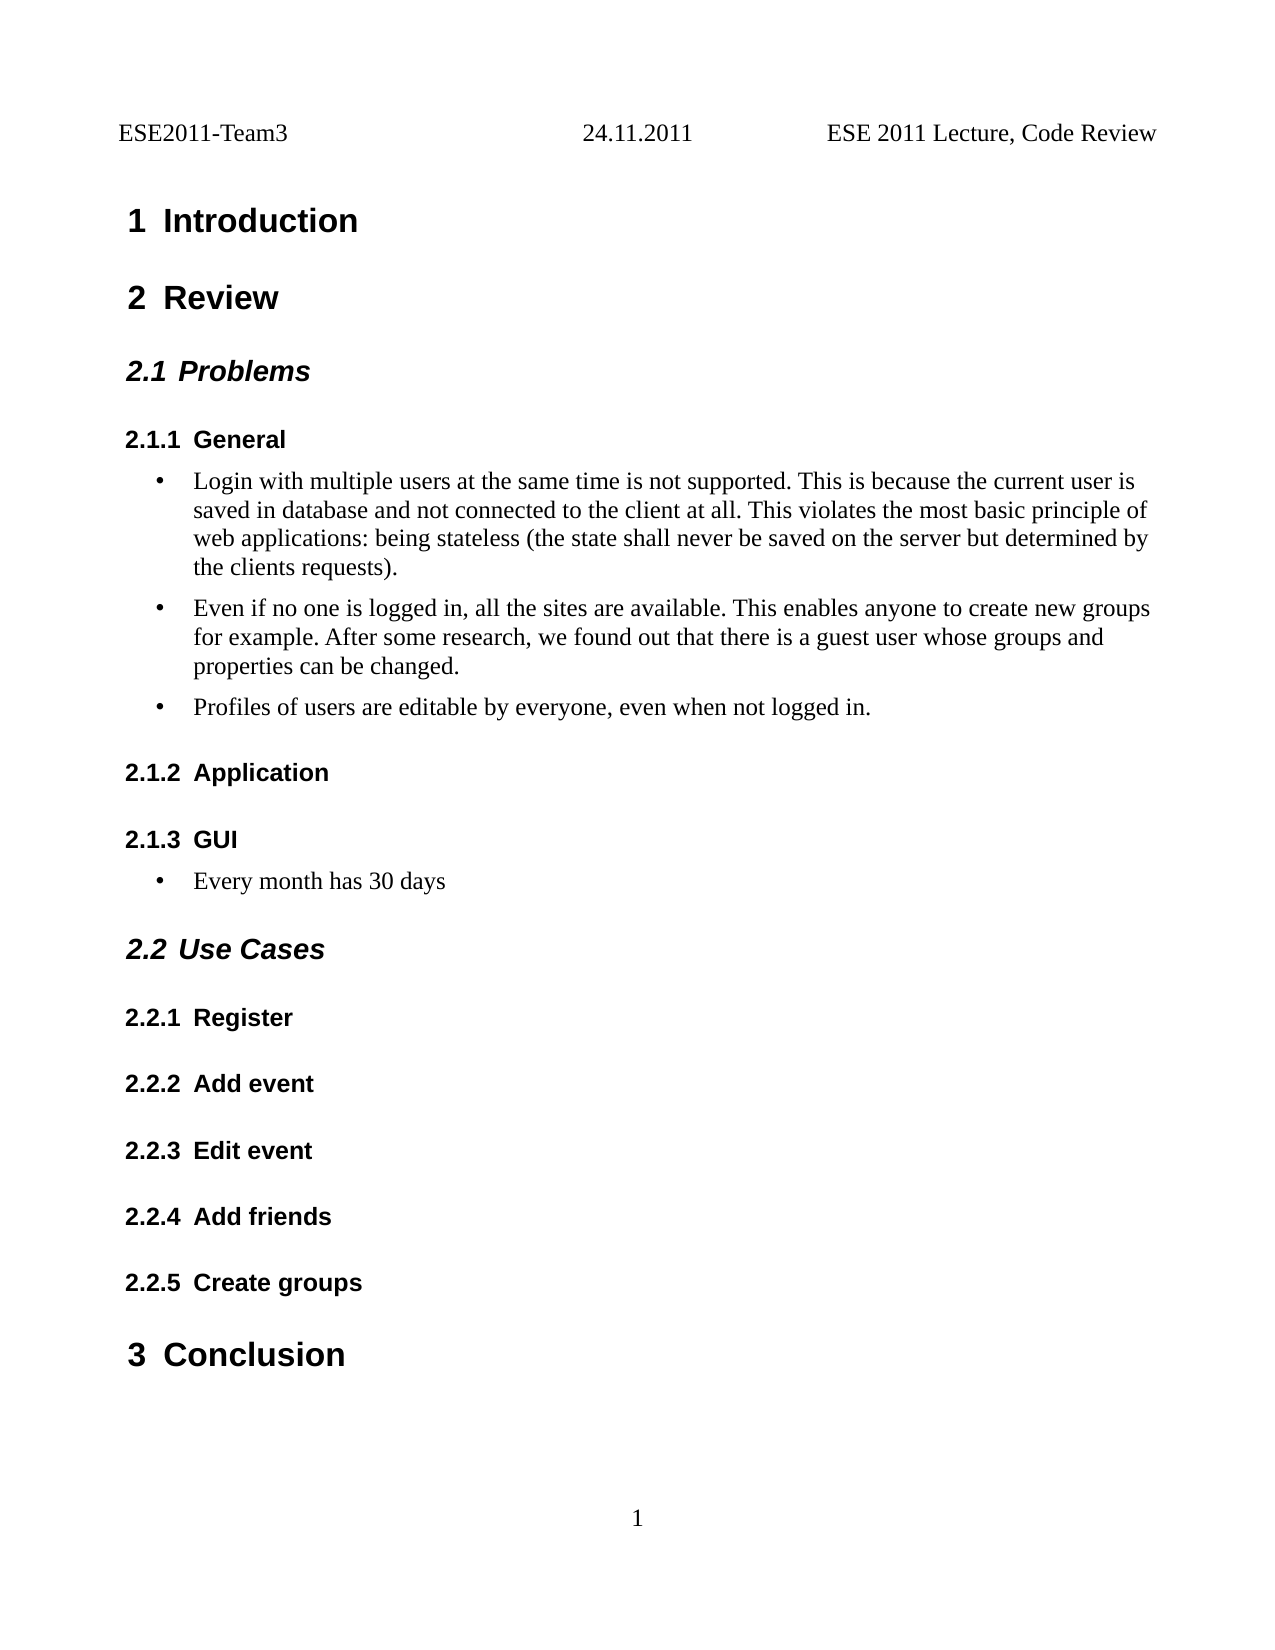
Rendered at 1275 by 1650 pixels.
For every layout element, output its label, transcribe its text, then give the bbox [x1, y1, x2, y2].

list Even if no one is logged in, all the sites are available. This enables anyone to create new groups for example. After some research, we found out that there is a guest user whose groups and properties can be changed. [156, 593, 1157, 680]
subtitle Use Cases [118, 932, 1157, 966]
list Every month has 30 days [156, 866, 1157, 895]
subtitle Add friends [118, 1202, 1157, 1231]
subtitle Edit event [118, 1136, 1157, 1164]
list Profiles of users are editable by everyone, even when not logged in. [156, 692, 1157, 721]
subtitle General [118, 425, 1157, 453]
subtitle Introduction [118, 201, 1157, 240]
subtitle GUI [118, 825, 1157, 853]
subtitle Add event [118, 1069, 1157, 1098]
subtitle Conclusion [118, 1334, 1157, 1373]
subtitle Review [118, 277, 1157, 316]
subtitle Problems [118, 354, 1157, 387]
subtitle Register [118, 1003, 1157, 1032]
subtitle Create groups [118, 1268, 1157, 1297]
subtitle Application [118, 758, 1157, 787]
list Login with multiple users at the same time is not supported. This is because the current user is saved in database and not connected to the client at all. This violates the most basic principle of web applications: being stateless (the state shall never be saved on the server but determined by the clients requests). [156, 466, 1157, 581]
